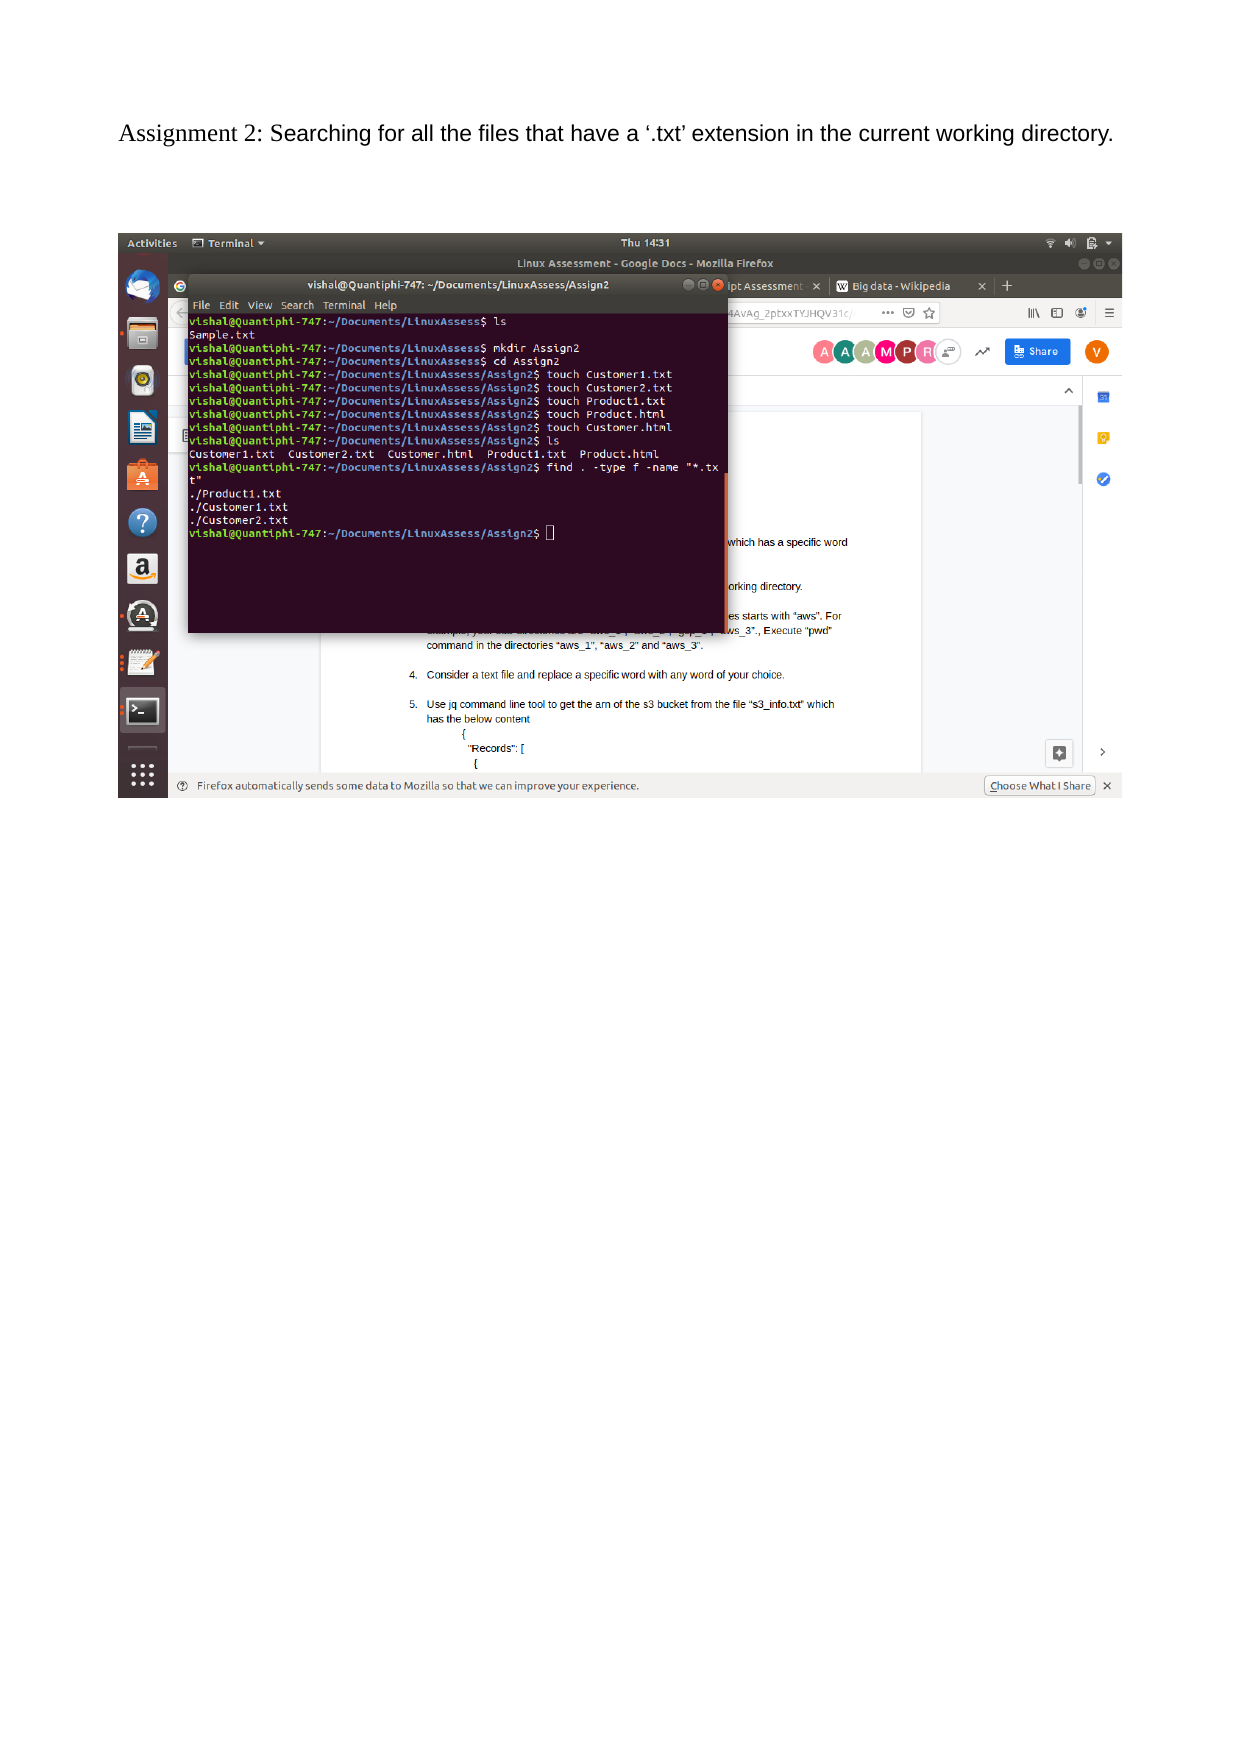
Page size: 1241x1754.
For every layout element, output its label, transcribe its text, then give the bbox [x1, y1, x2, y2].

picture [118, 233, 1123, 798]
text Assignment 2: Searching for all the files that have a ‘.txt’ extension in the current working directory. [118, 118, 1122, 147]
